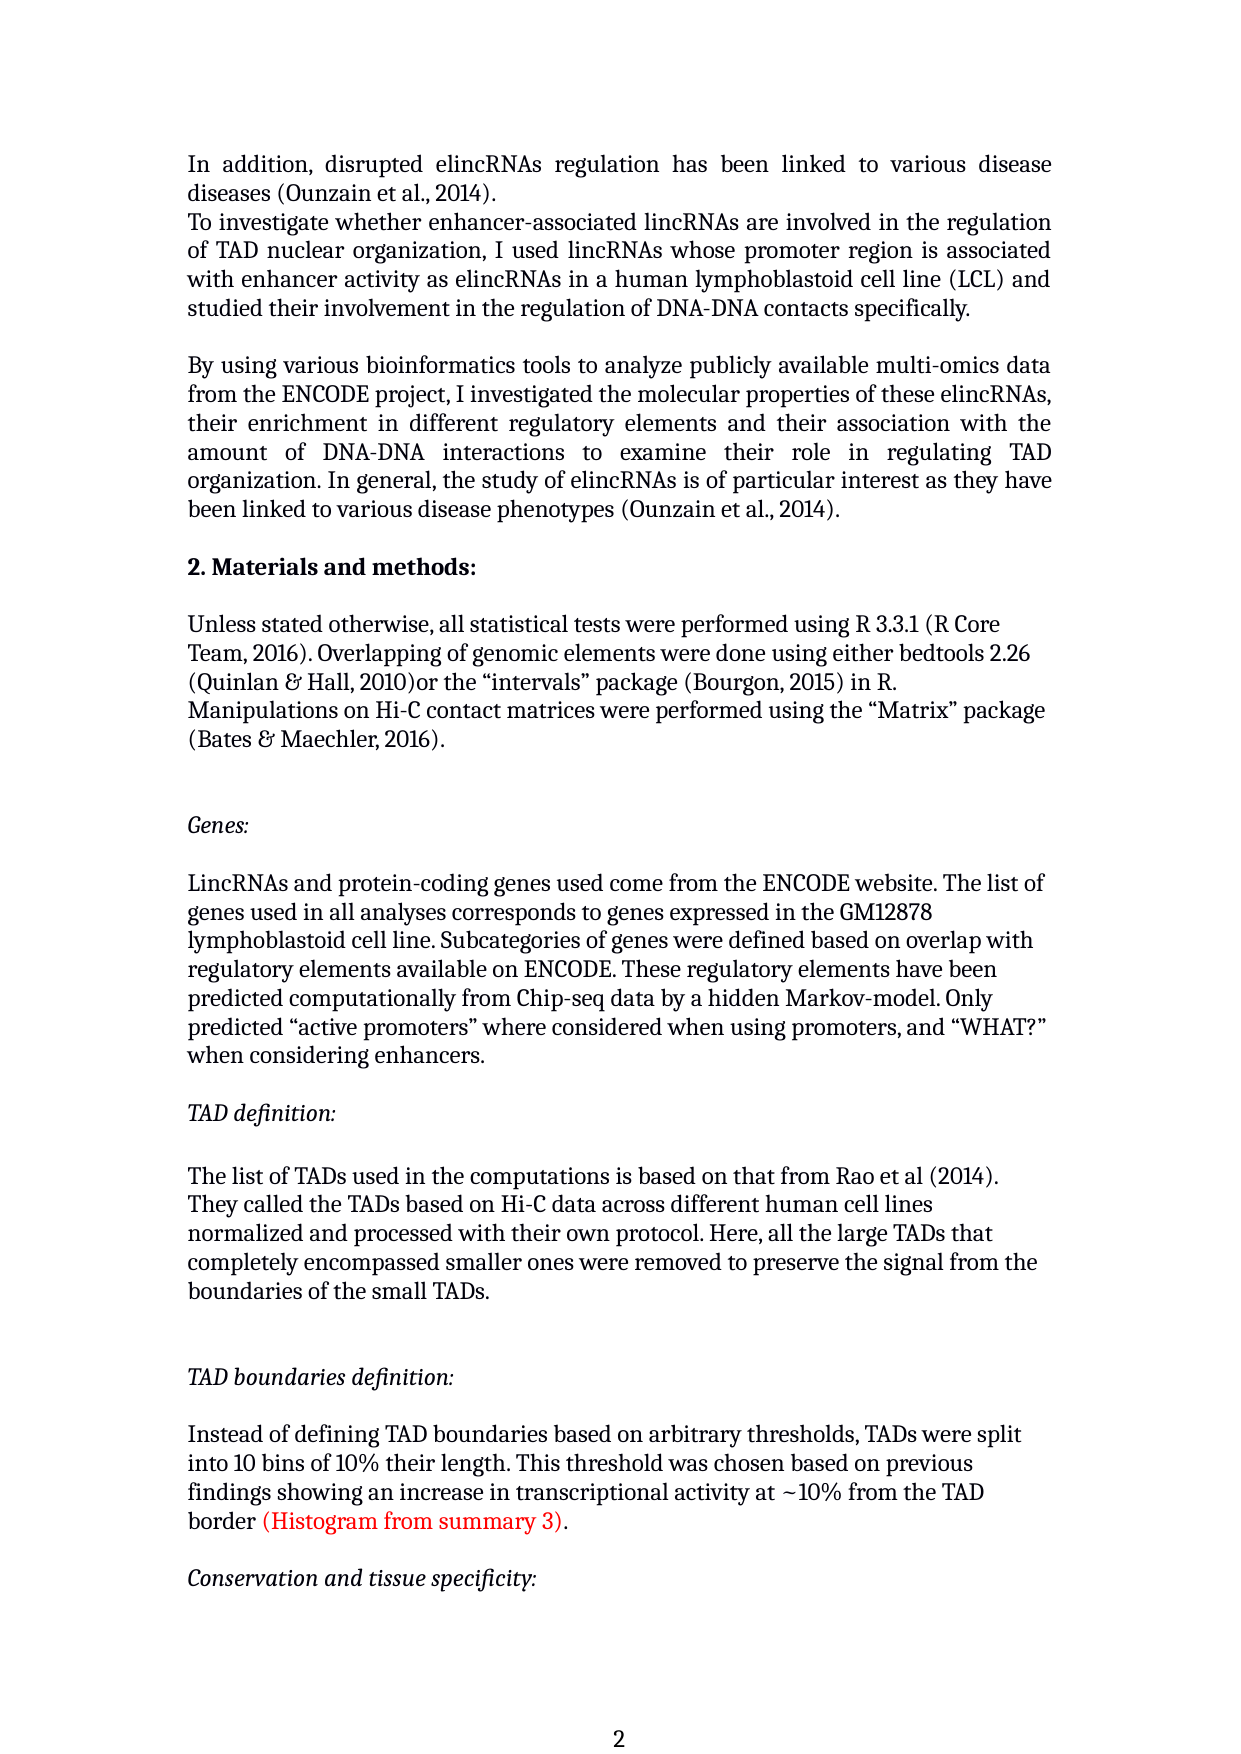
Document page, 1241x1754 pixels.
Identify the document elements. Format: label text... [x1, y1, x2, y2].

text Conservation and tissue specificity: [187, 1564, 1053, 1593]
text By using various bioinformatics tools to analyze publicly available multi-omics data from the ENCODE project, I investigated the molecular properties of these elincRNAs, their enrichment in different regulatory elements and their association with the amount of DNA-DNA interactions to examine their role in regulating TAD organization. In general, the study of elincRNAs is of particular interest as they have been linked to various disease phenotypes (Ounzain et al., 2014)⁠. [187, 351, 1053, 524]
text Genes: [187, 811, 1053, 840]
list Instead of defining TAD boundaries based on arbitrary thresholds, TADs were split into 10 bins of 10% their length. This threshold was chosen based on previous findings showing an increase in transcriptional activity at ~10% from the TAD border (Histogram from summary 3). [187, 1420, 1053, 1535]
text LincRNAs and protein-coding genes used come from the ENCODE website. The list of genes used in all analyses corresponds to genes expressed in the GM12878 lymphoblastoid cell line. Subcategories of genes were defined based on overlap with regulatory elements available on ENCODE. These regulatory elements have been predicted computationally from Chip-seq data by a hidden Markov-model. Only predicted “active promoters” where considered when using promoters, and “WHAT?” when considering enhancers. [187, 869, 1053, 1070]
text TAD definition: [187, 1099, 1053, 1127]
text To investigate whether enhancer-associated lincRNAs are involved in the regulation of TAD nuclear organization, I used lincRNAs whose promoter region is associated with enhancer activity as elincRNAs in a human lymphoblastoid cell line (LCL) and studied their involvement in the regulation of DNA-DNA contacts specifically. [187, 207, 1053, 322]
text Unless stated otherwise, all statistical tests were performed using R 3.3.1 (R Core Team, 2016)⁠. Overlapping of genomic elements were done using either bedtools 2.26 (Quinlan & Hall, 2010)⁠or the “intervals” package (Bourgon, 2015)⁠ in R. Manipulations on Hi-C contact matrices were performed using the “Matrix” package (Bates & Maechler, 2016)⁠. [187, 610, 1053, 754]
text 2. Materials and methods: [187, 552, 1053, 581]
list The list of TADs used in the computations is based on that from Rao et al (2014). They called the TADs based on Hi-C data across different human cell lines normalized and processed with their own protocol. Here, all the large TADs that completely encompassed smaller ones were removed to preserve the signal from the boundaries of the small TADs. [187, 1162, 1053, 1305]
text In addition, disrupted elincRNAs regulation has been linked to various disease diseases (Ounzain et al., 2014)⁠. [187, 150, 1053, 207]
text TAD boundaries definition: [187, 1363, 1053, 1392]
